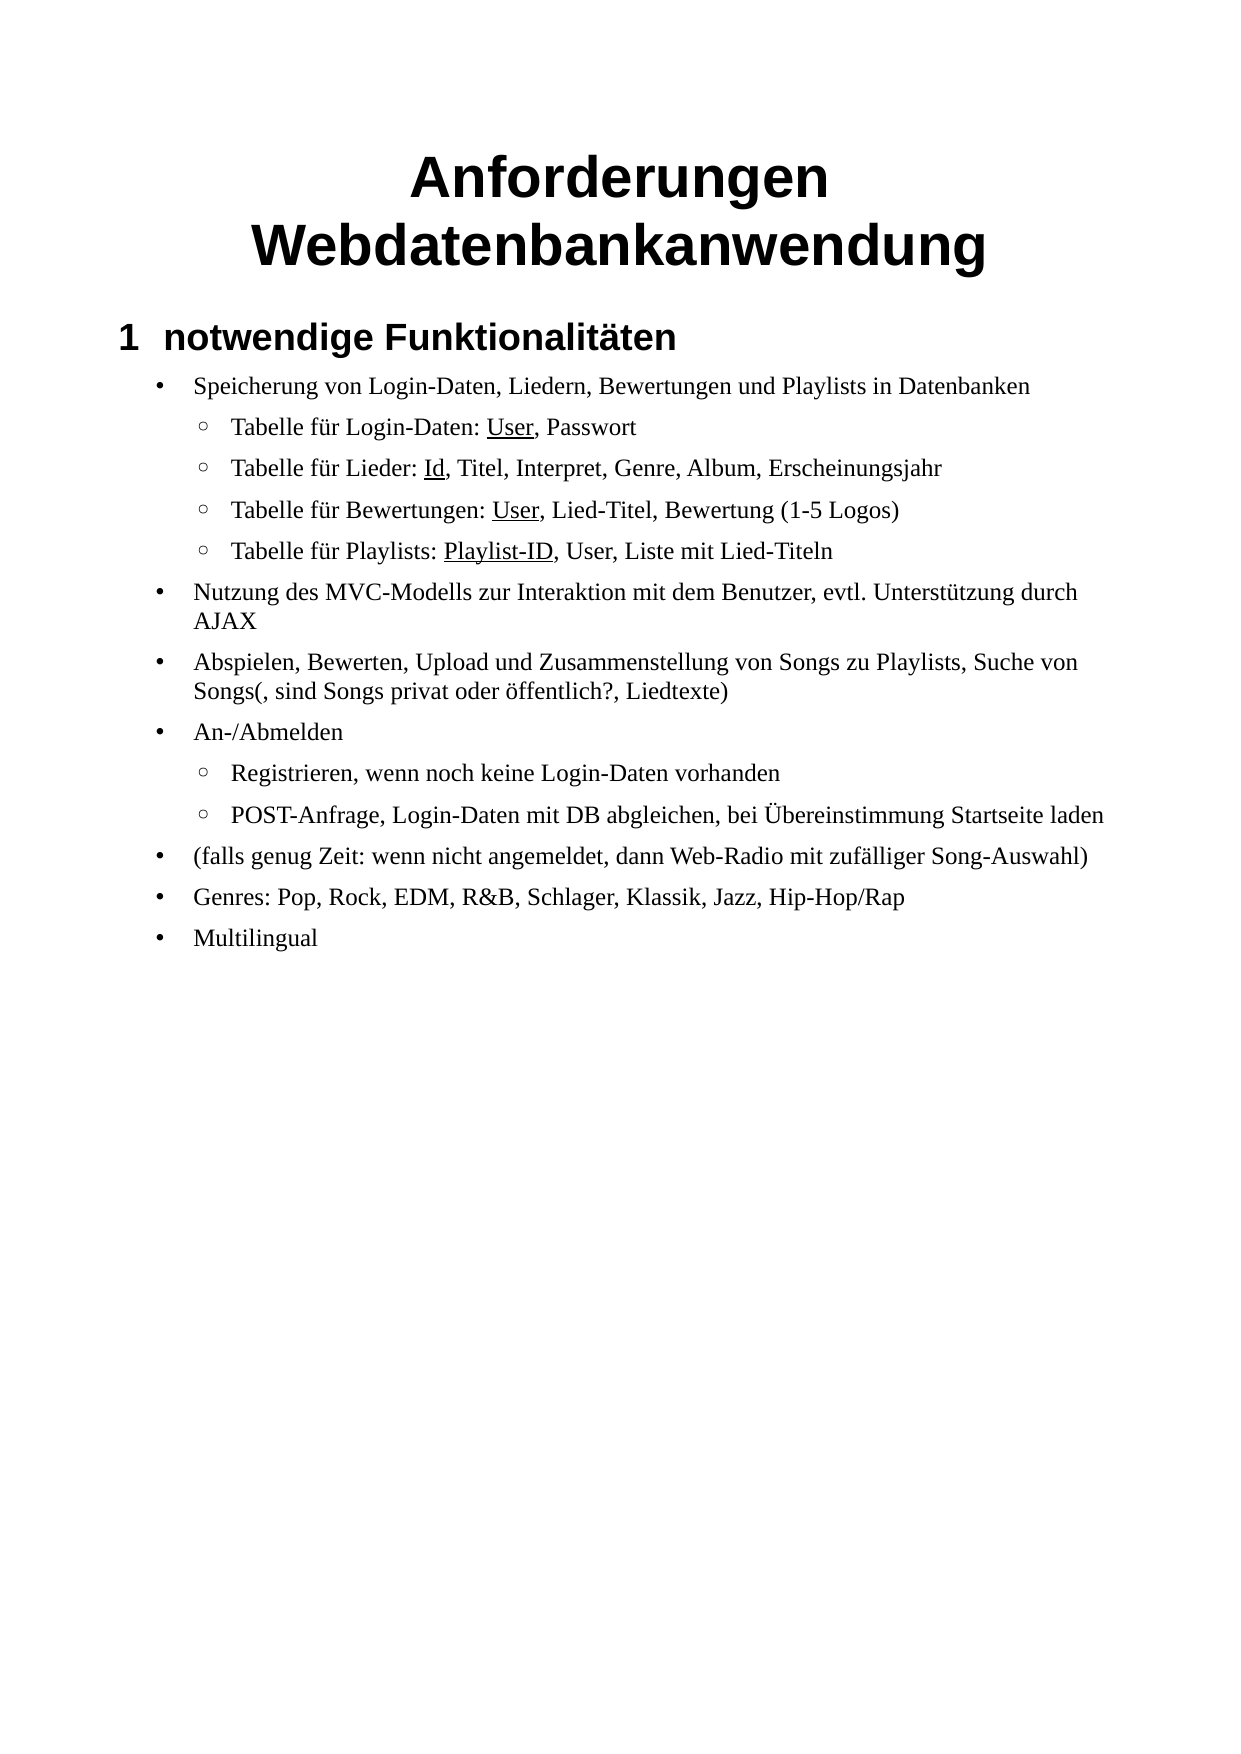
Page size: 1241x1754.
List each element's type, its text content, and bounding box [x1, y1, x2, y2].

list POST-Anfrage, Login-Daten mit DB abgleichen, bei Übereinstimmung Startseite laden [193, 800, 1122, 828]
list Genres: Pop, Rock, EDM, R&B, Schlager, Klassik, Jazz, Hip-Hop/Rap [156, 882, 1122, 911]
list Registrieren, wenn noch keine Login-Daten vorhanden [193, 758, 1122, 787]
list Tabelle für Playlists: Playlist-ID, User, Liste mit Lied-Titeln [193, 536, 1122, 565]
list (falls genug Zeit: wenn nicht angemeldet, dann Web-Radio mit zufälliger Song-Auswahl) [156, 841, 1122, 870]
subtitle notwendige Funktionalitäten [118, 315, 1122, 358]
list Tabelle für Login-Daten: User, Passwort [193, 412, 1122, 441]
list Abspielen, Bewerten, Upload und Zusammenstellung von Songs zu Playlists, Suche von Songs(, sind Songs privat oder öffentlich?, Liedtexte) [156, 647, 1122, 705]
list Multilingual [156, 923, 1122, 952]
list Nutzung des MVC-Modells zur Interaktion mit dem Benutzer, evtl. Unterstützung durch AJAX [156, 577, 1122, 635]
title Anforderungen Webdatenbankanwendung [118, 143, 1122, 277]
list Tabelle für Lieder: Id, Titel, Interpret, Genre, Album, Erscheinungsjahr [193, 453, 1122, 482]
list An-/Abmelden [156, 717, 1122, 746]
list Speicherung von Login-Daten, Liedern, Bewertungen und Playlists in Datenbanken [156, 371, 1122, 400]
list Tabelle für Bewertungen: User, Lied-Titel, Bewertung (1-5 Logos) [193, 495, 1122, 523]
